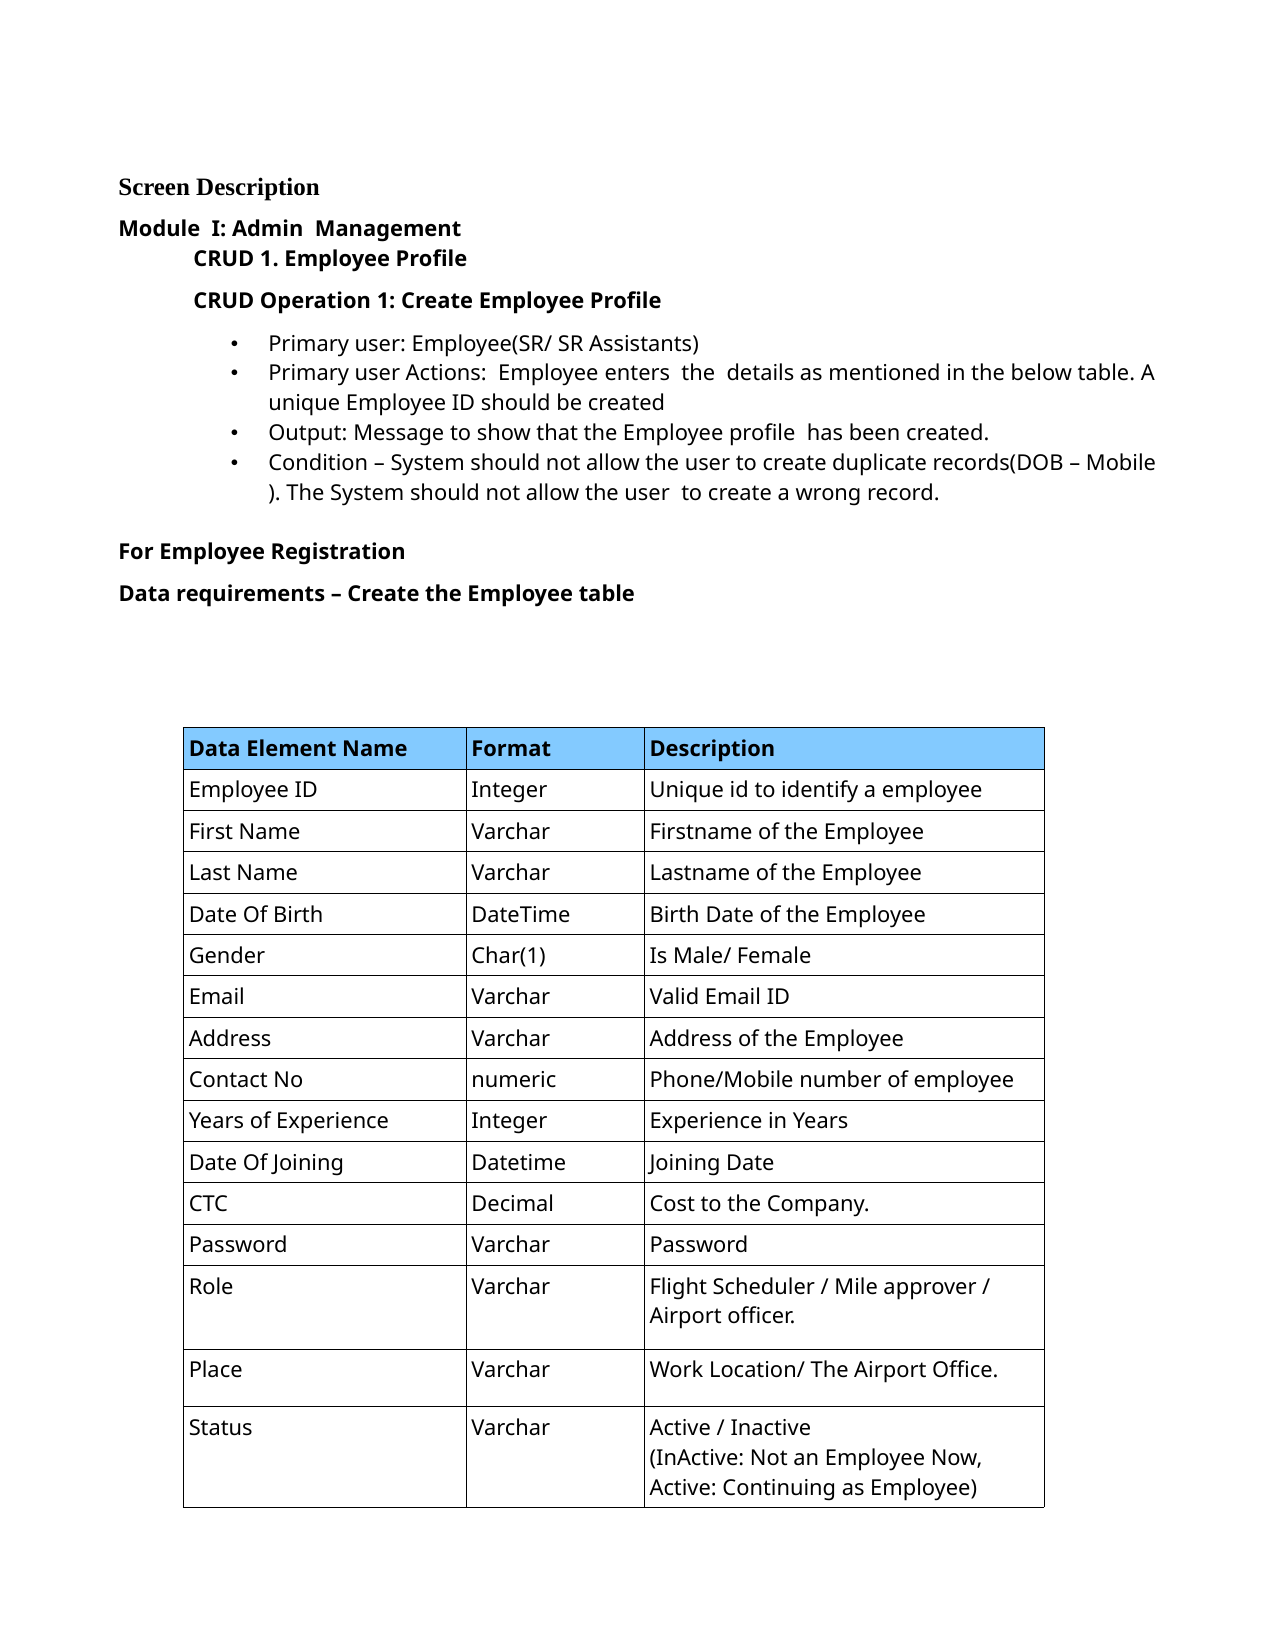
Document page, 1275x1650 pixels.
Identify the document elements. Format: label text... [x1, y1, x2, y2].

table_cell Address of the Employee [645, 1018, 1044, 1058]
table_cell Firstname of the Employee [645, 811, 1044, 851]
list CRUD Operation 1: Create Employee Profile [156, 285, 1157, 315]
table_header Data Element Name [184, 728, 466, 769]
list Primary user: Employee(SR/ SR Assistants) [231, 327, 1157, 357]
text For Employee Registration [118, 536, 1157, 566]
subtitle Screen Description [118, 172, 1157, 201]
table_cell Role [184, 1266, 466, 1349]
table_cell Flight Scheduler / Mile approver / Airport officer. [645, 1266, 1044, 1349]
text Data requirements – Create the Employee table [118, 578, 1157, 608]
table_cell Email [184, 976, 466, 1017]
table_cell Address [184, 1018, 466, 1058]
list Primary user Actions: Employee enters the details as mentioned in the below table. A unique Employee ID should be created [231, 357, 1157, 417]
list Condition – System should not allow the user to create duplicate records(DOB – Mobile ). The System should not allow the user to create a wrong record. [231, 447, 1157, 506]
table_cell Active / Inactive (InActive: Not an Employee Now, Active: Continuing as Employee) [645, 1407, 1044, 1507]
table_cell Birth Date of the Employee [645, 894, 1044, 934]
table_cell Phone/Mobile number of employee [645, 1059, 1044, 1099]
text Module I: Admin Management [118, 213, 1157, 243]
table_cell Experience in Years [645, 1101, 1044, 1141]
table_cell Varchar [467, 1407, 644, 1507]
table_header Format [467, 728, 644, 769]
table_cell Place [184, 1350, 466, 1406]
table_cell Gender [184, 935, 466, 975]
table_cell Cost to the Company. [645, 1183, 1044, 1223]
table_cell Char(1) [467, 935, 644, 975]
table_cell First Name [184, 811, 466, 851]
table_cell Varchar [467, 852, 644, 893]
table_cell Is Male/ Female [645, 935, 1044, 975]
table_cell Datetime [467, 1142, 644, 1182]
table_cell Varchar [467, 1018, 644, 1058]
table_cell Valid Email ID [645, 976, 1044, 1017]
table_cell Work Location/ The Airport Office. [645, 1350, 1044, 1406]
table_cell DateTime [467, 894, 644, 934]
table_cell Years of Experience [184, 1101, 466, 1141]
table_cell Varchar [467, 1350, 644, 1406]
table_cell CTC [184, 1183, 466, 1223]
table_cell Integer [467, 770, 644, 810]
table_cell Password [645, 1225, 1044, 1265]
table_cell Last Name [184, 852, 466, 893]
table_header Description [645, 728, 1044, 769]
table_cell Date Of Joining [184, 1142, 466, 1182]
table_cell Varchar [467, 976, 644, 1017]
table_cell numeric [467, 1059, 644, 1099]
table_cell Password [184, 1225, 466, 1265]
table_cell Varchar [467, 811, 644, 851]
table_cell Unique id to identify a employee [645, 770, 1044, 810]
table_cell Lastname of the Employee [645, 852, 1044, 893]
table_cell Varchar [467, 1225, 644, 1265]
table_cell Date Of Birth [184, 894, 466, 934]
list Output: Message to show that the Employee profile has been created. [231, 417, 1157, 447]
list CRUD 1. Employee Profile [156, 243, 1157, 273]
table_cell Status [184, 1407, 466, 1507]
table_cell Varchar [467, 1266, 644, 1349]
table_cell Contact No [184, 1059, 466, 1099]
table_cell Integer [467, 1101, 644, 1141]
table_cell Decimal [467, 1183, 644, 1223]
table_cell Joining Date [645, 1142, 1044, 1182]
table_cell Employee ID [184, 770, 466, 810]
